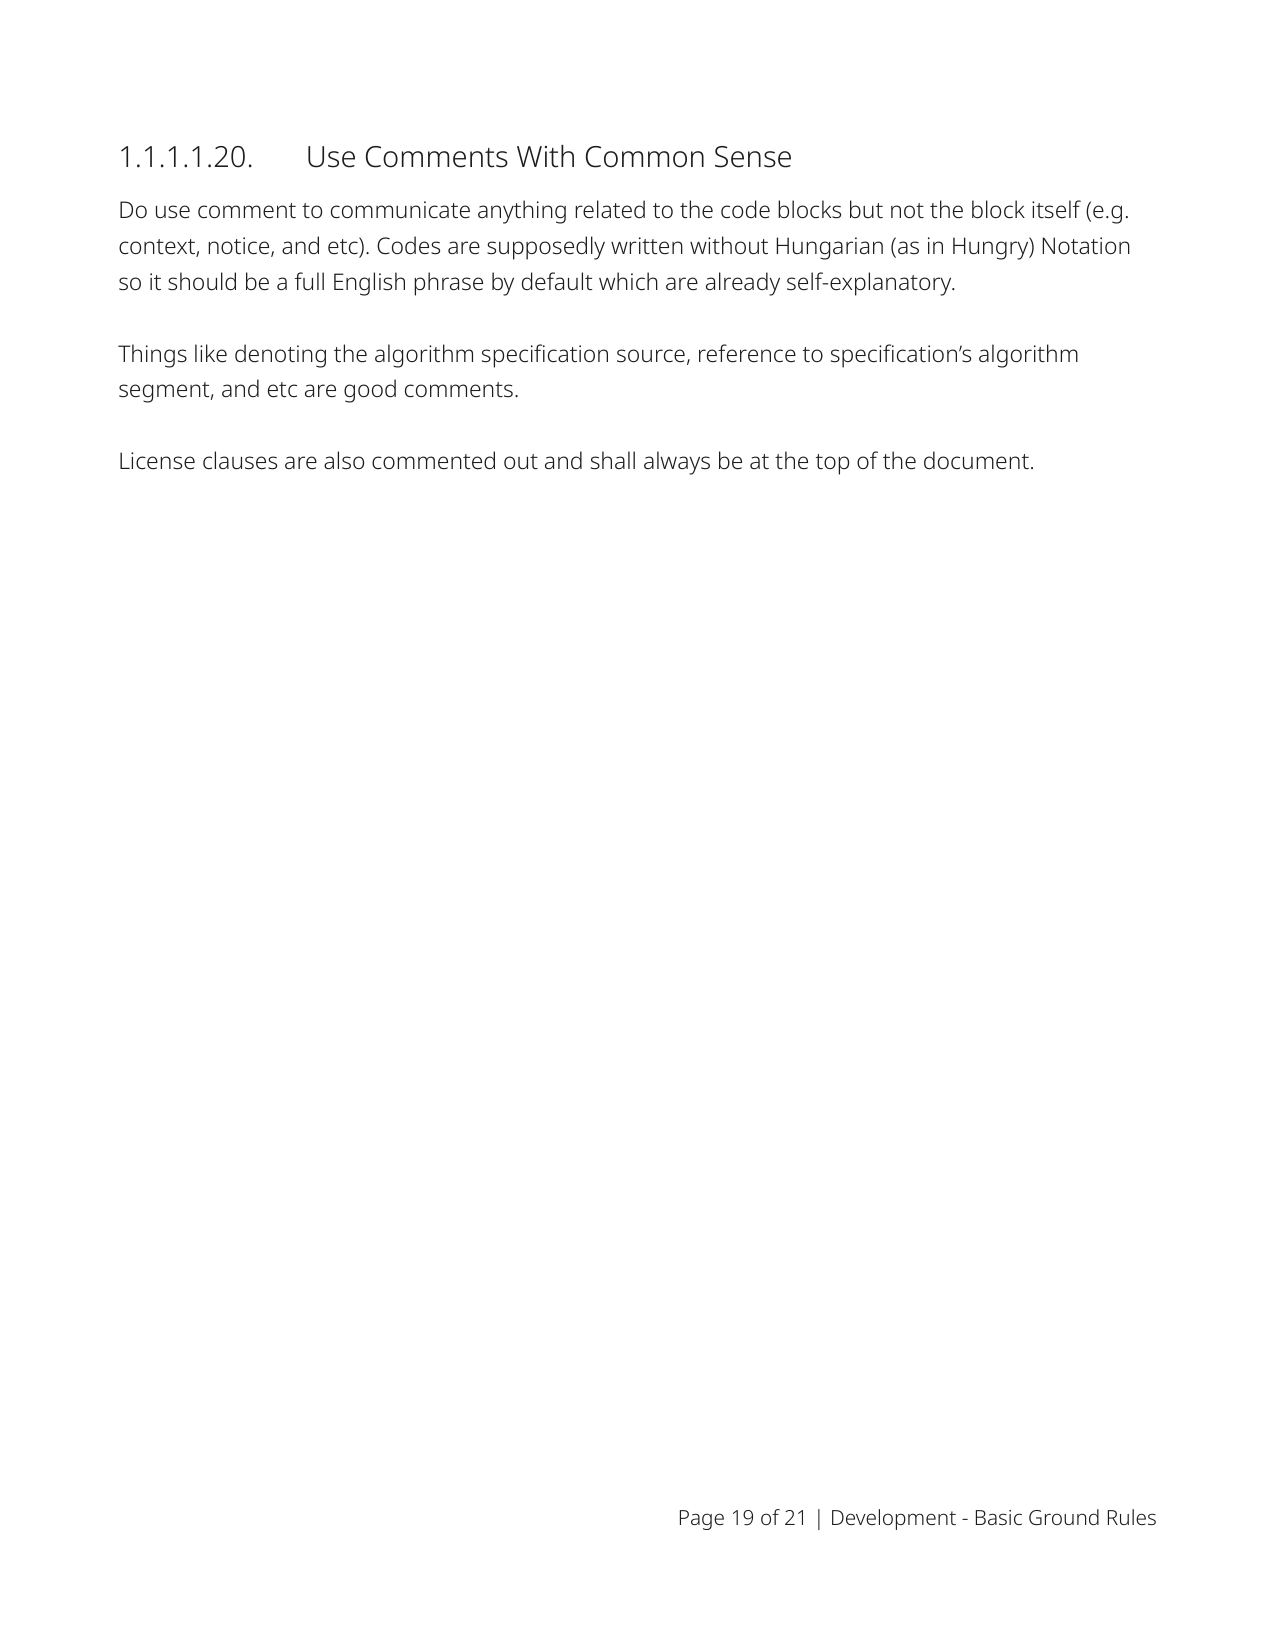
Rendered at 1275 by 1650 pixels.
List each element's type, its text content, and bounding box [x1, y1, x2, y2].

text Things like denoting the algorithm specification source, reference to specification’s algorithm segment, and etc are good comments. [118, 337, 1157, 405]
text License clauses are also commented out and shall always be at the top of the document. [118, 445, 1157, 477]
text Do use comment to communicate anything related to the code blocks but not the block itself (e.g. context, notice, and etc). Codes are supposedly written without Hungarian (as in Hungry) Notation so it should be a full English phrase by default which are already self-explanatory. [118, 194, 1157, 297]
subtitle Use Comments With Common Sense [118, 136, 1157, 176]
